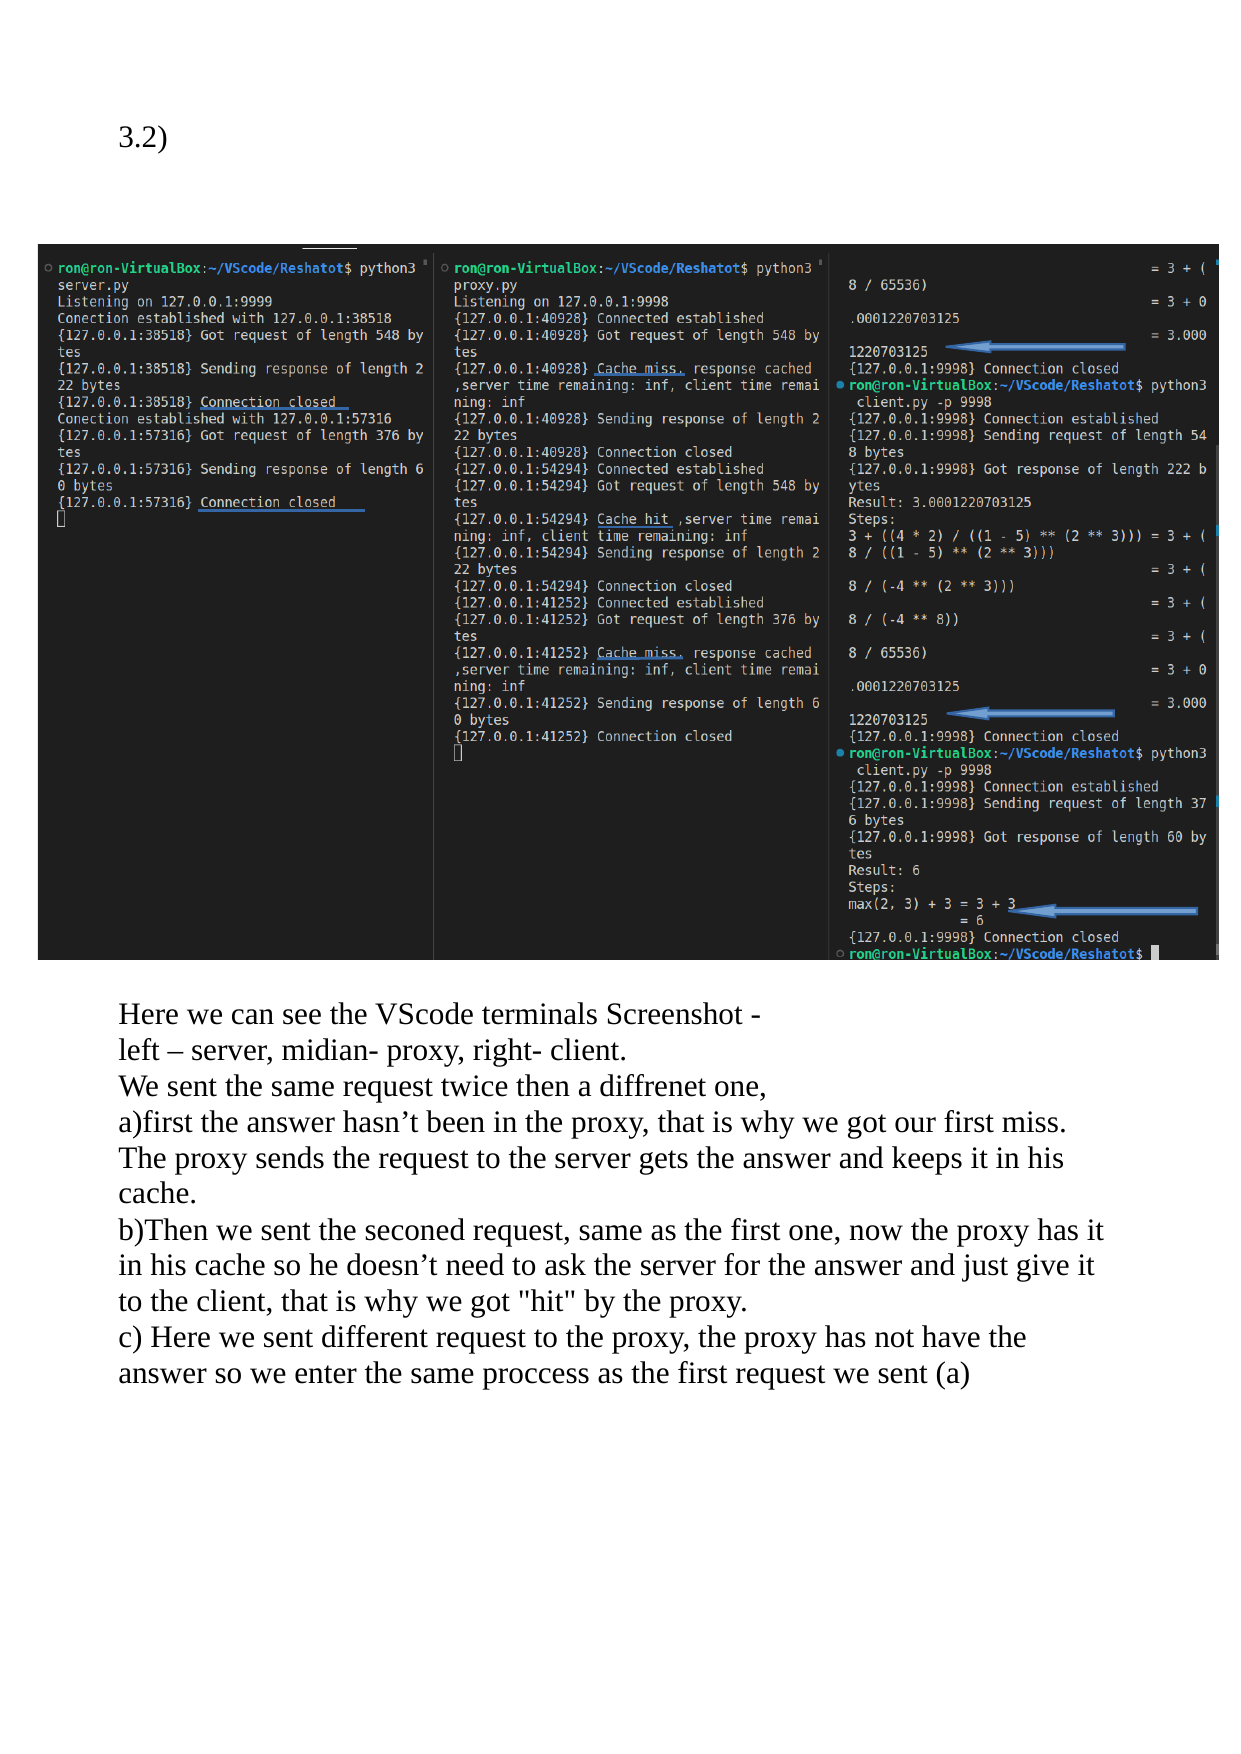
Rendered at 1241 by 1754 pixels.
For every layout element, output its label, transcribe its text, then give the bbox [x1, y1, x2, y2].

text b)Then we sent the seconed request, same as the first one, now the proxy has it in his cache so he doesn’t need to ask the server for the answer and just give it to the client, that is why we got "hit" by the proxy. [118, 1211, 1122, 1318]
text We sent the same request twice then a diffrenet one, a)first the answer hasn’t been in the proxy, that is why we got our first miss. The proxy sends the request to the server gets the answer and keeps it in his cache. [118, 1067, 1122, 1211]
text 3.2) [118, 118, 1122, 154]
text c) Here we sent different request to the proxy, the proxy has not have the answer so we enter the same proccess as the first request we sent (a) [118, 1318, 1122, 1390]
text [118, 190, 1122, 244]
text Here we can see the VScode terminals Screenshot - left – server, midian- proxy, right- client. [118, 960, 1122, 1067]
